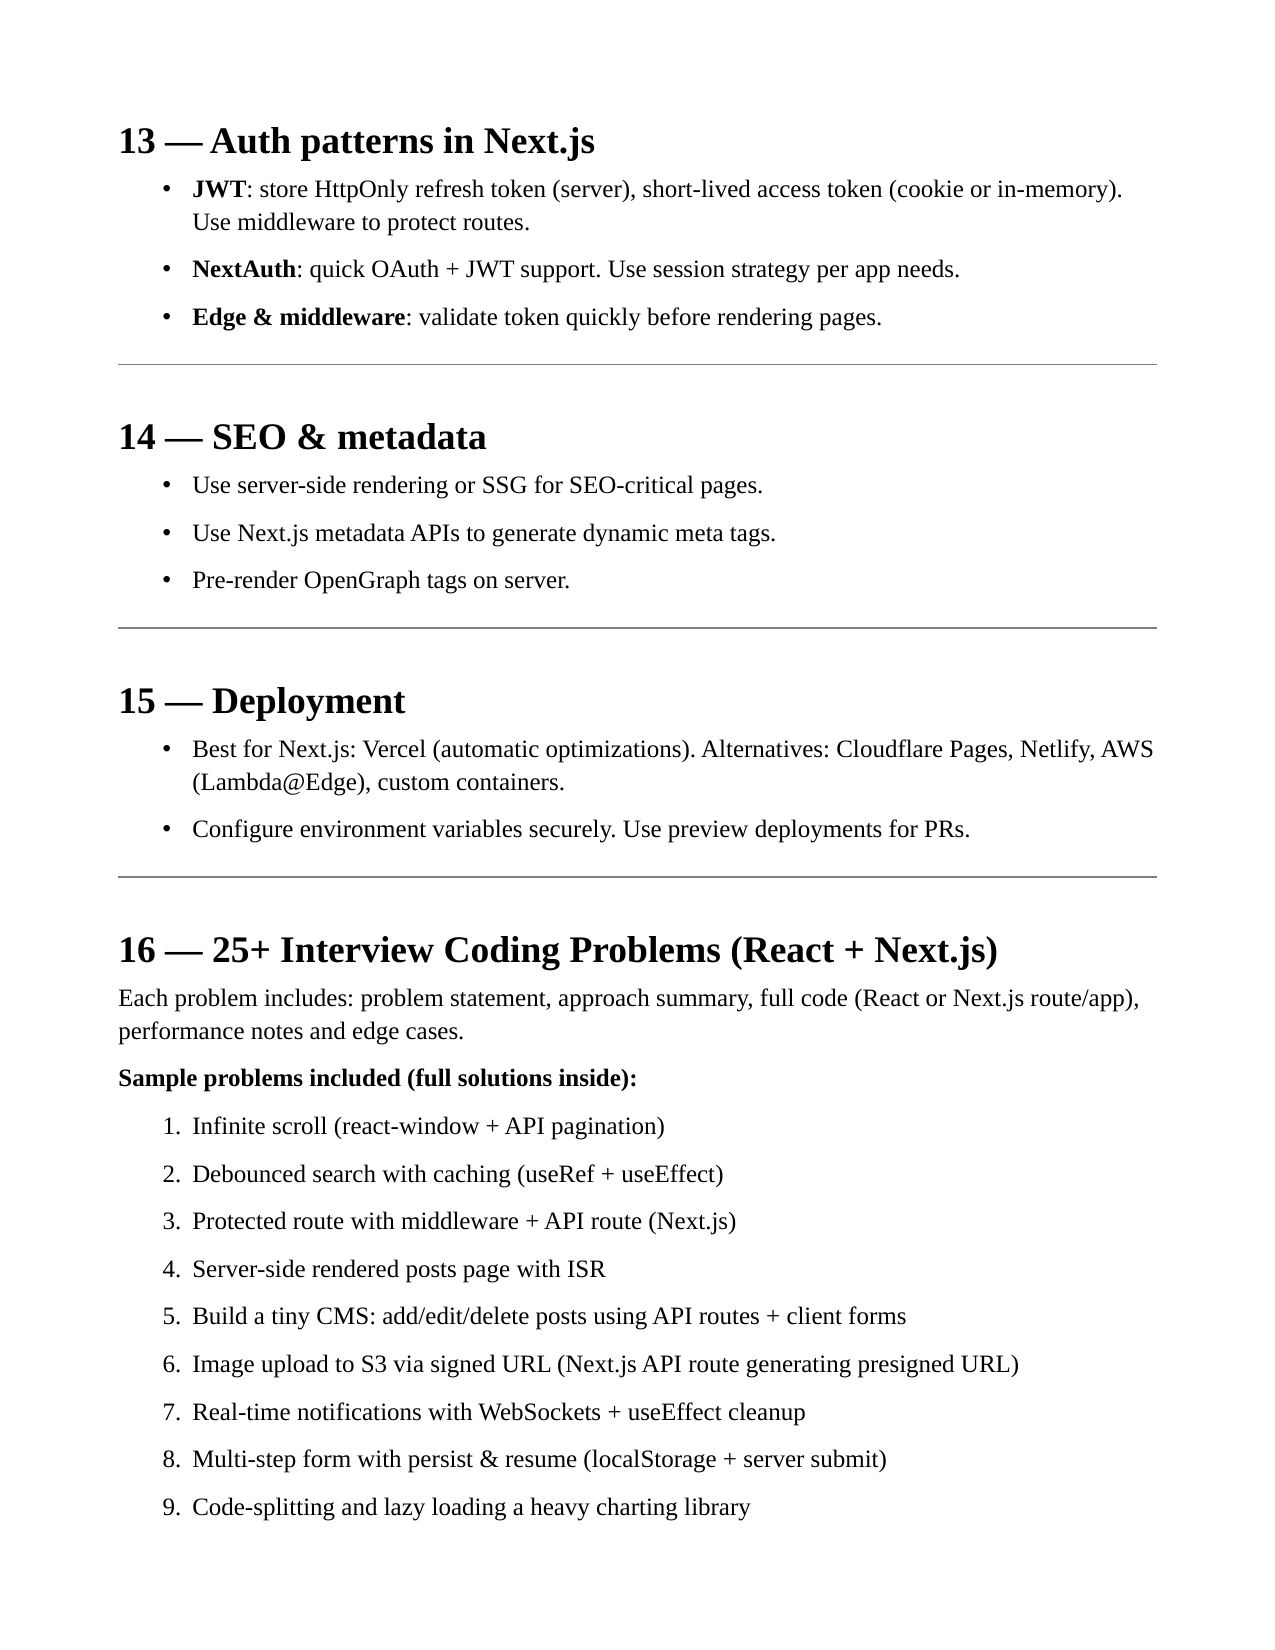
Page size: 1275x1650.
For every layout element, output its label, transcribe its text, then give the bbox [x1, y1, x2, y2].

subtitle 13 — Auth patterns in Next.js [118, 118, 1157, 161]
list Real-time notifications with WebSockets + useEffect cleanup [162, 1397, 1157, 1425]
list Debounced search with caching (useRef + useEffect) [162, 1159, 1157, 1187]
list Build a tiny CMS: add/edit/delete posts using API routes + client forms [162, 1301, 1157, 1330]
text Sample problems included (full solutions inside): [118, 1063, 1157, 1092]
list Configure environment variables securely. Use preview deployments for PRs. [162, 814, 1157, 843]
list Edge & middleware: validate token quickly before rendering pages. [162, 302, 1157, 331]
list Use Next.js metadata APIs to generate dynamic meta tags. [162, 518, 1157, 547]
list Pre-render OpenGraph tags on server. [162, 566, 1157, 594]
list NextAuth: quick OAuth + JWT support. Use session strategy per app needs. [162, 254, 1157, 283]
text Each problem includes: problem statement, approach summary, full code (React or Next.js route/app), performance notes and edge cases. [118, 983, 1157, 1044]
list Image upload to S3 via signed URL (Next.js API route generating presigned URL) [162, 1349, 1157, 1378]
list Code-splitting and lazy loading a heavy charting library [162, 1492, 1157, 1521]
list Best for Next.js: Vercel (automatic optimizations). Alternatives: Cloudflare Pages, Netlify, AWS (Lambda@Edge), custom containers. [162, 734, 1157, 796]
list Protected route with middleware + API route (Next.js) [162, 1206, 1157, 1235]
list Server-side rendered posts page with ISR [162, 1254, 1157, 1283]
list Multi-step form with persist & resume (localStorage + server submit) [162, 1444, 1157, 1473]
subtitle 14 — SEO & metadata [118, 415, 1157, 458]
list Infinite scroll (react-window + API pagination) [162, 1111, 1157, 1140]
subtitle 16 — 25+ Interview Coding Problems (React + Next.js) [118, 927, 1157, 970]
list JWT: store HttpOnly refresh token (server), short-lived access token (cookie or in-memory). Use middleware to protect routes. [162, 174, 1157, 236]
subtitle 15 — Deployment [118, 678, 1157, 721]
list Use server-side rendering or SSG for SEO-critical pages. [162, 470, 1157, 499]
